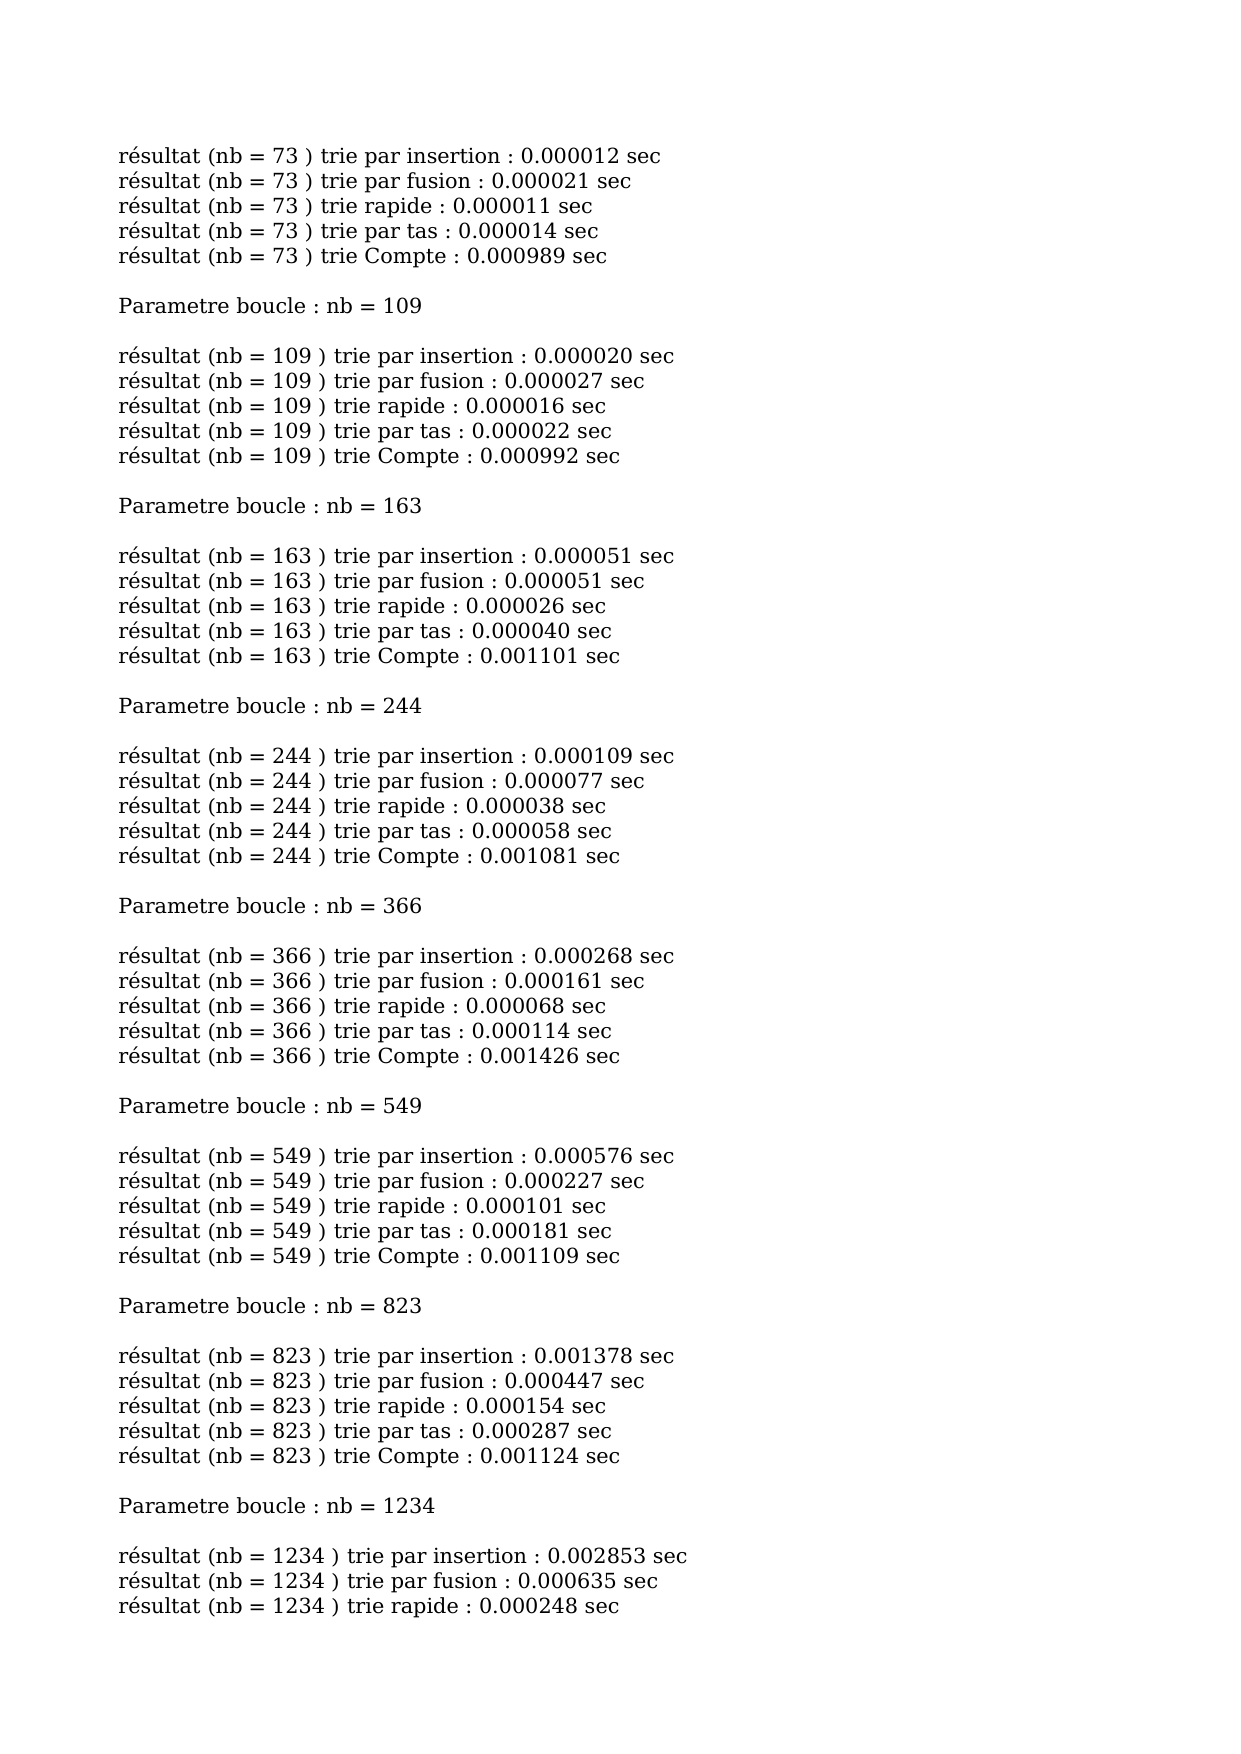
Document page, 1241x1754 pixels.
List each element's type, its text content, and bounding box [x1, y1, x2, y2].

text résultat (nb = 244 ) trie Compte : 0.001081 sec [118, 843, 1122, 868]
text résultat (nb = 163 ) trie par tas : 0.000040 sec [118, 618, 1122, 643]
text résultat (nb = 109 ) trie rapide : 0.000016 sec [118, 393, 1122, 418]
text résultat (nb = 366 ) trie par tas : 0.000114 sec [118, 1018, 1122, 1043]
text résultat (nb = 73 ) trie par fusion : 0.000021 sec [118, 168, 1122, 193]
text résultat (nb = 1234 ) trie rapide : 0.000248 sec [118, 1593, 1122, 1618]
text résultat (nb = 1234 ) trie par insertion : 0.002853 sec [118, 1543, 1122, 1568]
text résultat (nb = 366 ) trie rapide : 0.000068 sec [118, 993, 1122, 1018]
text Parametre boucle : nb = 163 [118, 493, 1122, 518]
text résultat (nb = 366 ) trie Compte : 0.001426 sec [118, 1043, 1122, 1068]
text résultat (nb = 366 ) trie par insertion : 0.000268 sec [118, 943, 1122, 968]
text résultat (nb = 109 ) trie par fusion : 0.000027 sec [118, 368, 1122, 393]
text résultat (nb = 163 ) trie rapide : 0.000026 sec [118, 593, 1122, 618]
text résultat (nb = 109 ) trie par tas : 0.000022 sec [118, 418, 1122, 443]
text résultat (nb = 366 ) trie par fusion : 0.000161 sec [118, 968, 1122, 993]
text résultat (nb = 823 ) trie rapide : 0.000154 sec [118, 1393, 1122, 1418]
text Parametre boucle : nb = 366 [118, 893, 1122, 918]
text résultat (nb = 163 ) trie Compte : 0.001101 sec [118, 643, 1122, 668]
text résultat (nb = 163 ) trie par fusion : 0.000051 sec [118, 568, 1122, 593]
text résultat (nb = 549 ) trie Compte : 0.001109 sec [118, 1243, 1122, 1268]
text résultat (nb = 823 ) trie par tas : 0.000287 sec [118, 1418, 1122, 1443]
text résultat (nb = 73 ) trie par tas : 0.000014 sec [118, 218, 1122, 243]
text résultat (nb = 109 ) trie par insertion : 0.000020 sec [118, 343, 1122, 368]
text résultat (nb = 244 ) trie par tas : 0.000058 sec [118, 818, 1122, 843]
text résultat (nb = 823 ) trie Compte : 0.001124 sec [118, 1443, 1122, 1468]
text résultat (nb = 823 ) trie par fusion : 0.000447 sec [118, 1368, 1122, 1393]
text résultat (nb = 73 ) trie rapide : 0.000011 sec [118, 193, 1122, 218]
text résultat (nb = 73 ) trie Compte : 0.000989 sec [118, 243, 1122, 268]
text résultat (nb = 109 ) trie Compte : 0.000992 sec [118, 443, 1122, 468]
text résultat (nb = 1234 ) trie par fusion : 0.000635 sec [118, 1568, 1122, 1593]
text résultat (nb = 244 ) trie rapide : 0.000038 sec [118, 793, 1122, 818]
text Parametre boucle : nb = 1234 [118, 1493, 1122, 1518]
text résultat (nb = 163 ) trie par insertion : 0.000051 sec [118, 543, 1122, 568]
text Parametre boucle : nb = 244 [118, 693, 1122, 718]
text résultat (nb = 549 ) trie par fusion : 0.000227 sec [118, 1168, 1122, 1193]
text résultat (nb = 244 ) trie par insertion : 0.000109 sec [118, 743, 1122, 768]
text résultat (nb = 244 ) trie par fusion : 0.000077 sec [118, 768, 1122, 793]
text résultat (nb = 549 ) trie par tas : 0.000181 sec [118, 1218, 1122, 1243]
text Parametre boucle : nb = 549 [118, 1093, 1122, 1118]
text résultat (nb = 823 ) trie par insertion : 0.001378 sec [118, 1343, 1122, 1368]
text Parametre boucle : nb = 109 [118, 293, 1122, 318]
text résultat (nb = 73 ) trie par insertion : 0.000012 sec [118, 143, 1122, 168]
text résultat (nb = 549 ) trie rapide : 0.000101 sec [118, 1193, 1122, 1218]
text résultat (nb = 549 ) trie par insertion : 0.000576 sec [118, 1143, 1122, 1168]
text Parametre boucle : nb = 823 [118, 1293, 1122, 1318]
